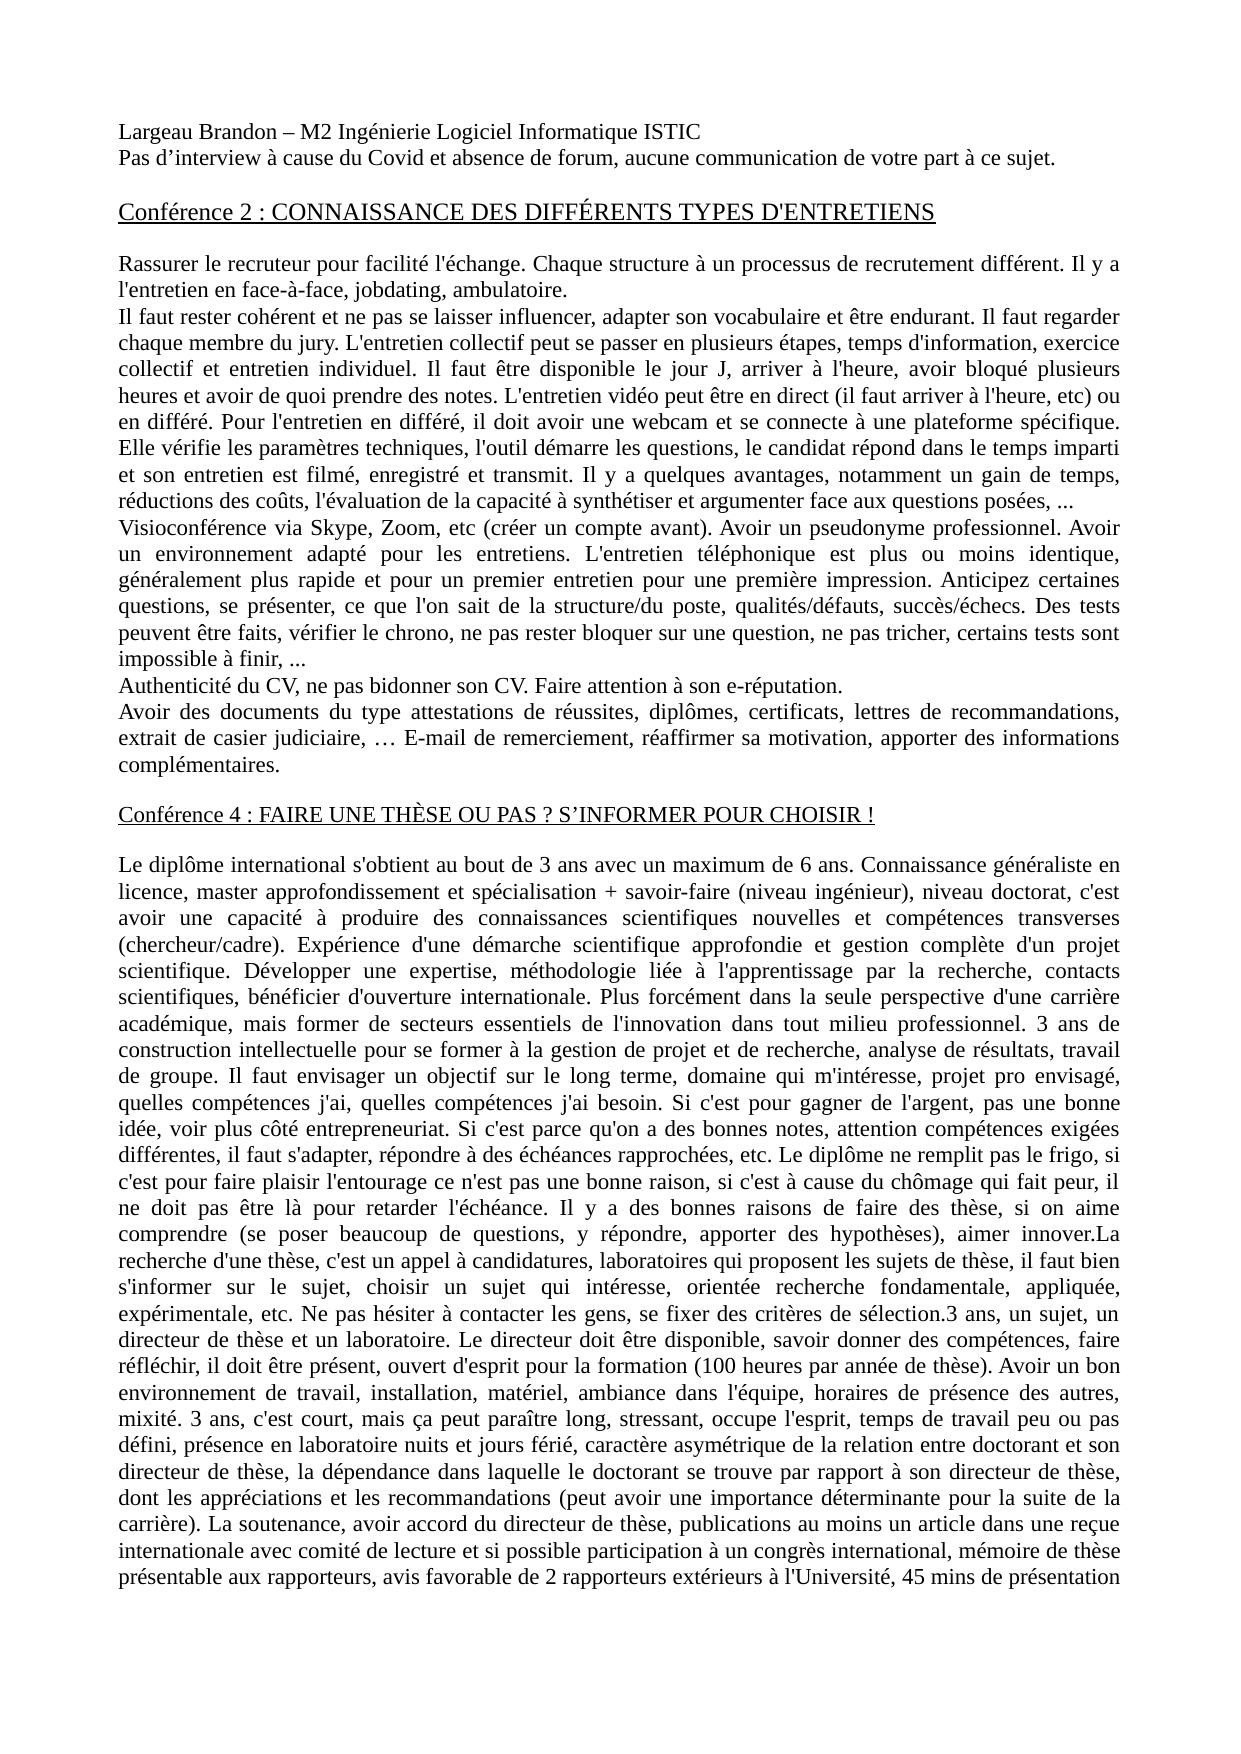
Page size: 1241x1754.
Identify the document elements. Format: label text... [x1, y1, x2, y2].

text Largeau Brandon – M2 Ingénierie Logiciel Informatique ISTIC [118, 118, 1122, 144]
text Visioconférence via Skype, Zoom, etc (créer un compte avant). Avoir un pseudonyme professionnel. Avoir un environnement adapté pour les entretiens. L'entretien téléphonique est plus ou moins identique, généralement plus rapide et pour un premier entretien pour une première impression. Anticipez certaines questions, se présenter, ce que l'on sait de la structure/du poste, qualités/défauts, succès/échecs. Des tests peuvent être faits, vérifier le chrono, ne pas rester bloquer sur une question, ne pas tricher, certains tests sont impossible à finir, ... [118, 513, 1122, 672]
text Pas d’interview à cause du Covid et absence de forum, aucune communication de votre part à ce sujet. [118, 144, 1122, 171]
text Il faut rester cohérent et ne pas se laisser influencer, adapter son vocabulaire et être endurant. Il faut regarder chaque membre du jury. L'entretien collectif peut se passer en plusieurs étapes, temps d'information, exercice collectif et entretien individuel. Il faut être disponible le jour J, arriver à l'heure, avoir bloqué plusieurs heures et avoir de quoi prendre des notes. L'entretien vidéo peut être en direct (il faut arriver à l'heure, etc) ou en différé. Pour l'entretien en différé, il doit avoir une webcam et se connecte à une plateforme spécifique. Elle vérifie les paramètres techniques, l'outil démarre les questions, le candidat répond dans le temps imparti et son entretien est filmé, enregistré et transmit. Il y a quelques avantages, notamment un gain de temps, réductions des coûts, l'évaluation de la capacité à synthétiser et argumenter face aux questions posées, ... [118, 303, 1122, 513]
text Conférence 2 : CONNAISSANCE DES DIFFÉRENTS TYPES D'ENTRETIENS [118, 197, 1122, 226]
text Conférence 4 : FAIRE UNE THÈSE OU PAS ? S’INFORMER POUR CHOISIR ! [118, 801, 1122, 827]
text Rassurer le recruteur pour facilité l'échange. Chaque structure à un processus de recrutement différent. Il y a l'entretien en face-à-face, jobdating, ambulatoire. [118, 250, 1122, 303]
text Authenticité du CV, ne pas bidonner son CV. Faire attention à son e-réputation. [118, 672, 1122, 698]
text Avoir des documents du type attestations de réussites, diplômes, certificats, lettres de recommandations, extrait de casier judiciaire, … E-mail de remerciement, réaffirmer sa motivation, apporter des informations complémentaires. [118, 698, 1122, 777]
text Le diplôme international s'obtient au bout de 3 ans avec un maximum de 6 ans. Connaissance généraliste en licence, master approfondissement et spécialisation + savoir-faire (niveau ingénieur), niveau doctorat, c'est avoir une capacité à produire des connaissances scientifiques nouvelles et compétences transverses (chercheur/cadre). Expérience d'une démarche scientifique approfondie et gestion complète d'un projet scientifique. Développer une expertise, méthodologie liée à l'apprentissage par la recherche, contacts scientifiques, bénéficier d'ouverture internationale. Plus forcément dans la seule perspective d'une carrière académique, mais former de secteurs essentiels de l'innovation dans tout milieu professionnel. 3 ans de construction intellectuelle pour se former à la gestion de projet et de recherche, analyse de résultats, travail de groupe. Il faut envisager un objectif sur le long terme, domaine qui m'intéresse, projet pro envisagé, quelles compétences j'ai, quelles compétences j'ai besoin. Si c'est pour gagner de l'argent, pas une bonne idée, voir plus côté entrepreneuriat. Si c'est parce qu'on a des bonnes notes, attention compétences exigées différentes, il faut s'adapter, répondre à des échéances rapprochées, etc. Le diplôme ne remplit pas le frigo, si c'est pour faire plaisir l'entourage ce n'est pas une bonne raison, si c'est à cause du chômage qui fait peur, il ne doit pas être là pour retarder l'échéance. Il y a des bonnes raisons de faire des thèse, si on aime comprendre (se poser beaucoup de questions, y répondre, apporter des hypothèses), aimer innover.La recherche d'une thèse, c'est un appel à candidatures, laboratoires qui proposent les sujets de thèse, il faut bien s'informer sur le sujet, choisir un sujet qui intéresse, orientée recherche fondamentale, appliquée, expérimentale, etc. Ne pas hésiter à contacter les gens, se fixer des critères de sélection.3 ans, un sujet, un directeur de thèse et un laboratoire. Le directeur doit être disponible, savoir donner des compétences, faire réfléchir, il doit être présent, ouvert d'esprit pour la formation (100 heures par année de thèse). Avoir un bon environnement de travail, installation, matériel, ambiance dans l'équipe, horaires de présence des autres, mixité. 3 ans, c'est court, mais ça peut paraître long, stressant, occupe l'esprit, temps de travail peu ou pas défini, présence en laboratoire nuits et jours férié, caractère asymétrique de la relation entre doctorant et son directeur de thèse, la dépendance dans laquelle le doctorant se trouve par rapport à son directeur de thèse, dont les appréciations et les recommandations (peut avoir une importance déterminante pour la suite de la carrière). La soutenance, avoir accord du directeur de thèse, publications au moins un article dans une reçue internationale avec comité de lecture et si possible participation à un congrès international, mémoire de thèse présentable aux rapporteurs, avis favorable de 2 rapporteurs extérieurs à l'Université, 45 mins de présentation [118, 852, 1122, 1589]
